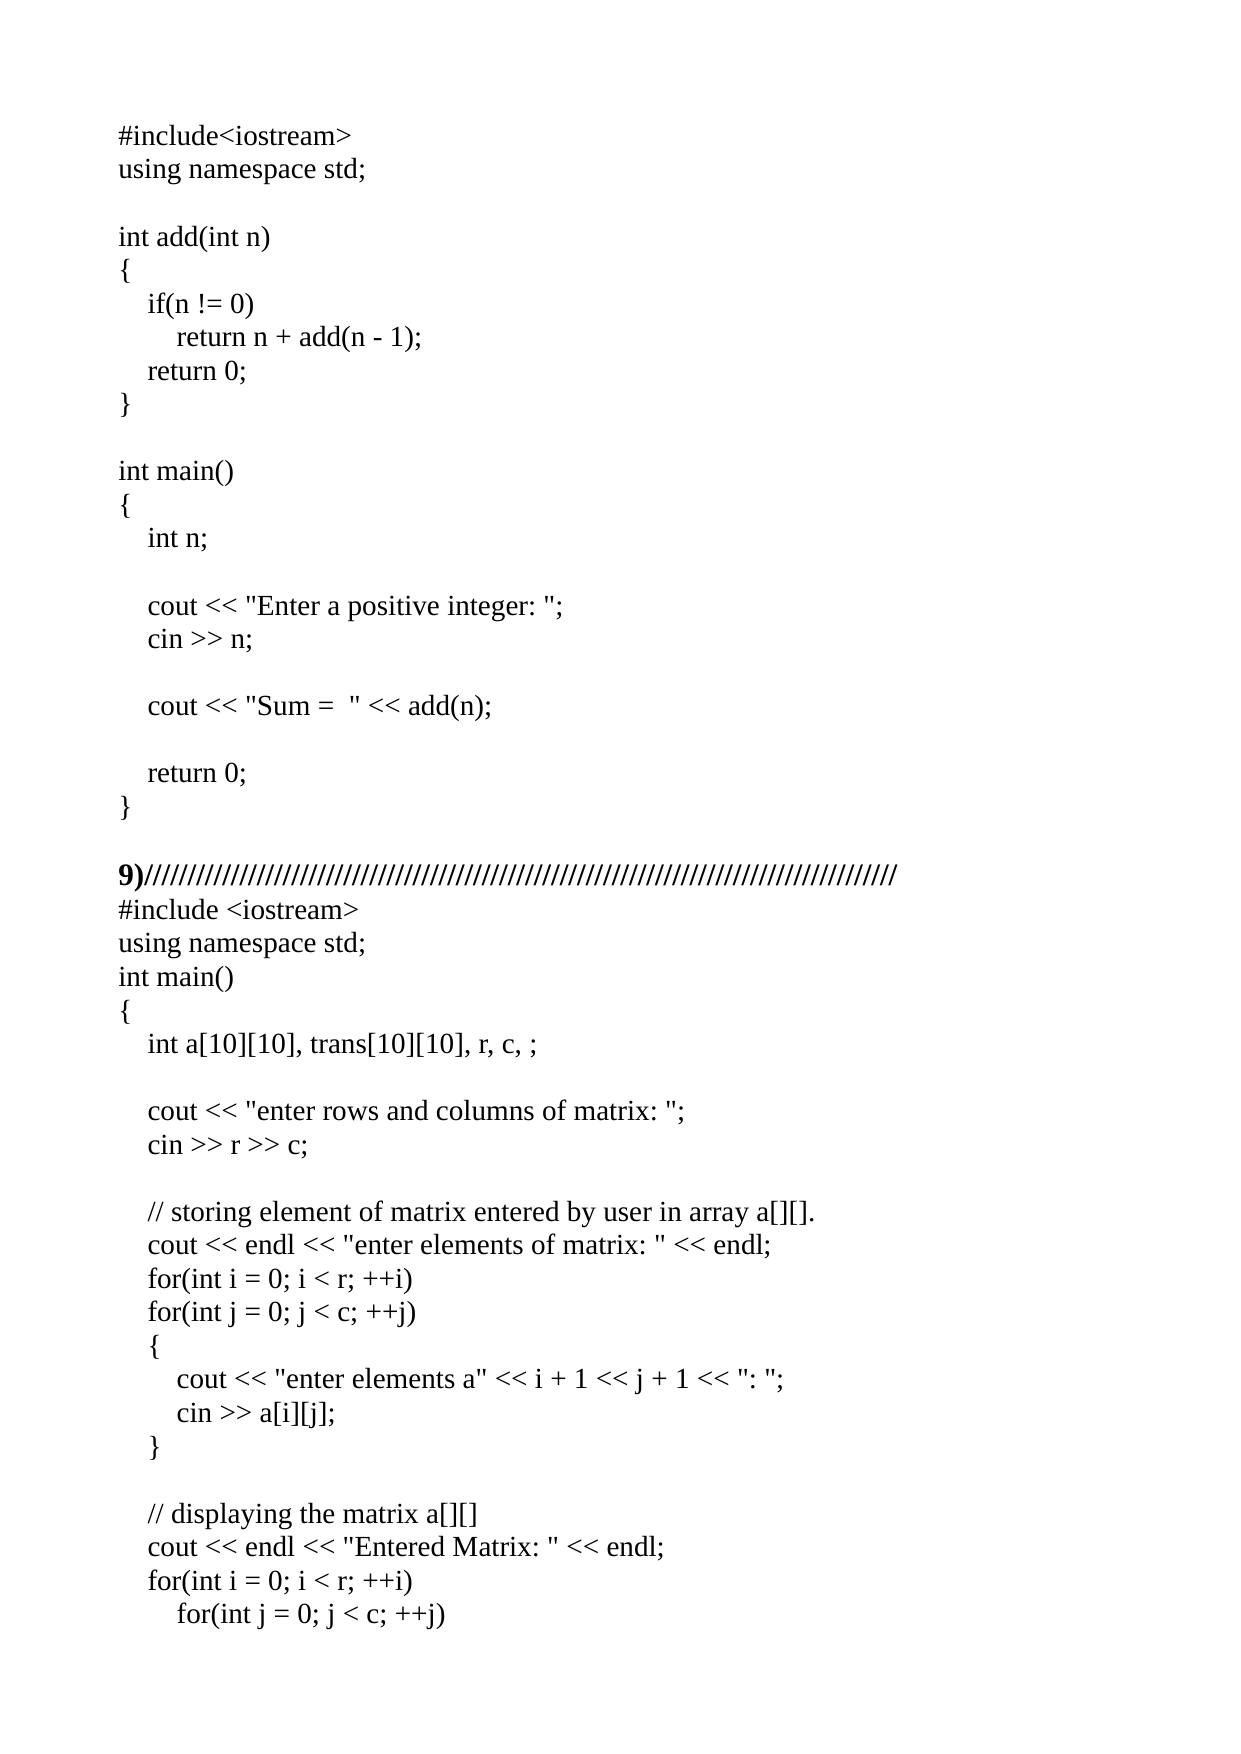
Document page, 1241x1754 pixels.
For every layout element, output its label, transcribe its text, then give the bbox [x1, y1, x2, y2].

text cout << "enter elements a" << i + 1 << j + 1 << ": "; [118, 1362, 1122, 1395]
text 9)/////////////////////////////////////////////////////////////////////////////////////// [118, 856, 1122, 892]
text return n + add(n - 1); [118, 319, 1122, 353]
text cout << "Sum = " << add(n); [118, 688, 1122, 722]
text // storing element of matrix entered by user in array a[][]. [118, 1194, 1122, 1227]
text cout << "Enter a positive integer: "; [118, 588, 1122, 621]
text using namespace std; [118, 926, 1122, 959]
text for(int j = 0; j < c; ++j) [118, 1294, 1122, 1328]
text for(int i = 0; i < r; ++i) [118, 1261, 1122, 1294]
text #include <iostream> [118, 892, 1122, 926]
text { [118, 1328, 1122, 1362]
text int main() [118, 453, 1122, 487]
text cout << "enter rows and columns of matrix: "; [118, 1093, 1122, 1127]
text int n; [118, 521, 1122, 554]
text { [118, 993, 1122, 1026]
text int main() [118, 959, 1122, 993]
text cin >> a[i][j]; [118, 1395, 1122, 1429]
text } [118, 1429, 1122, 1462]
text #include<iostream> [118, 118, 1122, 152]
text cout << endl << "enter elements of matrix: " << endl; [118, 1227, 1122, 1261]
text cout << endl << "Entered Matrix: " << endl; [118, 1529, 1122, 1563]
text // displaying the matrix a[][] [118, 1496, 1122, 1529]
text for(int i = 0; i < r; ++i) [118, 1563, 1122, 1596]
text { [118, 487, 1122, 521]
text return 0; [118, 353, 1122, 386]
text int a[10][10], trans[10][10], r, c, ; [118, 1026, 1122, 1060]
text } [118, 386, 1122, 420]
text } [118, 789, 1122, 822]
text using namespace std; [118, 152, 1122, 185]
text cin >> n; [118, 621, 1122, 655]
text { [118, 252, 1122, 286]
text if(n != 0) [118, 286, 1122, 319]
text return 0; [118, 755, 1122, 789]
text for(int j = 0; j < c; ++j) [118, 1596, 1122, 1630]
text cin >> r >> c; [118, 1127, 1122, 1160]
text int add(int n) [118, 219, 1122, 252]
